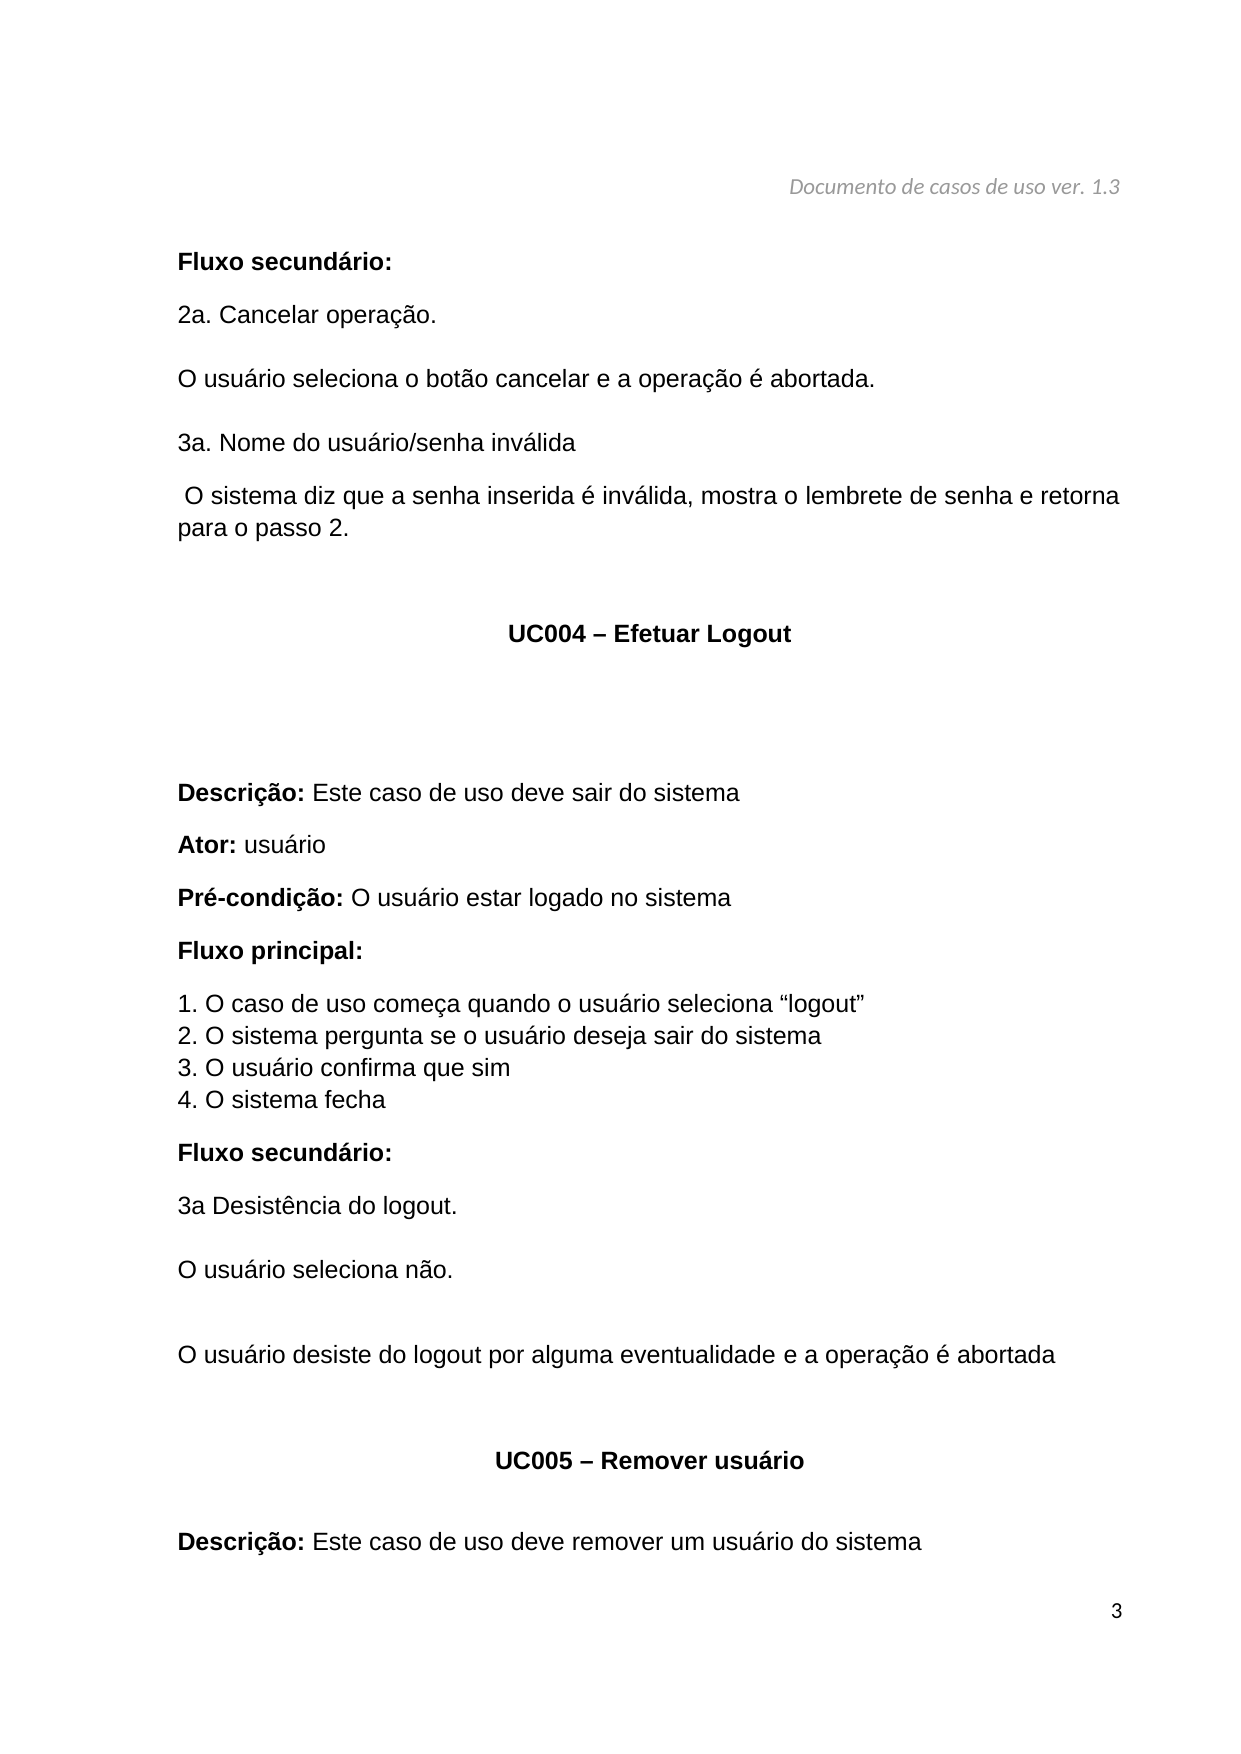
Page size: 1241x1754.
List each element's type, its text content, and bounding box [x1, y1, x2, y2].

text 3. O usuário confirma que sim [177, 1054, 1122, 1082]
text 2. O sistema pergunta se o usuário deseja sair do sistema [177, 1022, 1122, 1050]
text Ator: usuário [177, 831, 1122, 859]
text Descrição: Este caso de uso deve remover um usuário do sistema [177, 1528, 1122, 1556]
text O usuário desiste do logout por alguma eventualidade e a operação é abortada [177, 1341, 1122, 1369]
text O usuário seleciona o botão cancelar e a operação é abortada. [177, 364, 1122, 392]
text Fluxo principal: [177, 937, 1122, 965]
text Fluxo secundário: [177, 247, 1122, 275]
text O sistema diz que a senha inserida é inválida, mostra o lembrete de senha e retorna para o passo 2. [177, 482, 1122, 542]
text UC005 – Remover usuário [177, 1447, 1122, 1475]
text 1. O caso de uso começa quando o usuário seleciona “logout” [177, 990, 1122, 1018]
text Fluxo secundário: [177, 1139, 1122, 1167]
text UC004 – Efetuar Logout [177, 619, 1122, 647]
text 3a Desistência do logout. [177, 1192, 1122, 1220]
text 2a. Cancelar operação. [177, 300, 1122, 328]
text 3a. Nome do usuário/senha inválida [177, 429, 1122, 457]
text Pré-condição: O usuário estar logado no sistema [177, 884, 1122, 912]
text O usuário seleciona não. [177, 1256, 1122, 1284]
text Descrição: Este caso de uso deve sair do sistema [177, 778, 1122, 806]
text 4. O sistema fecha [177, 1086, 1122, 1114]
